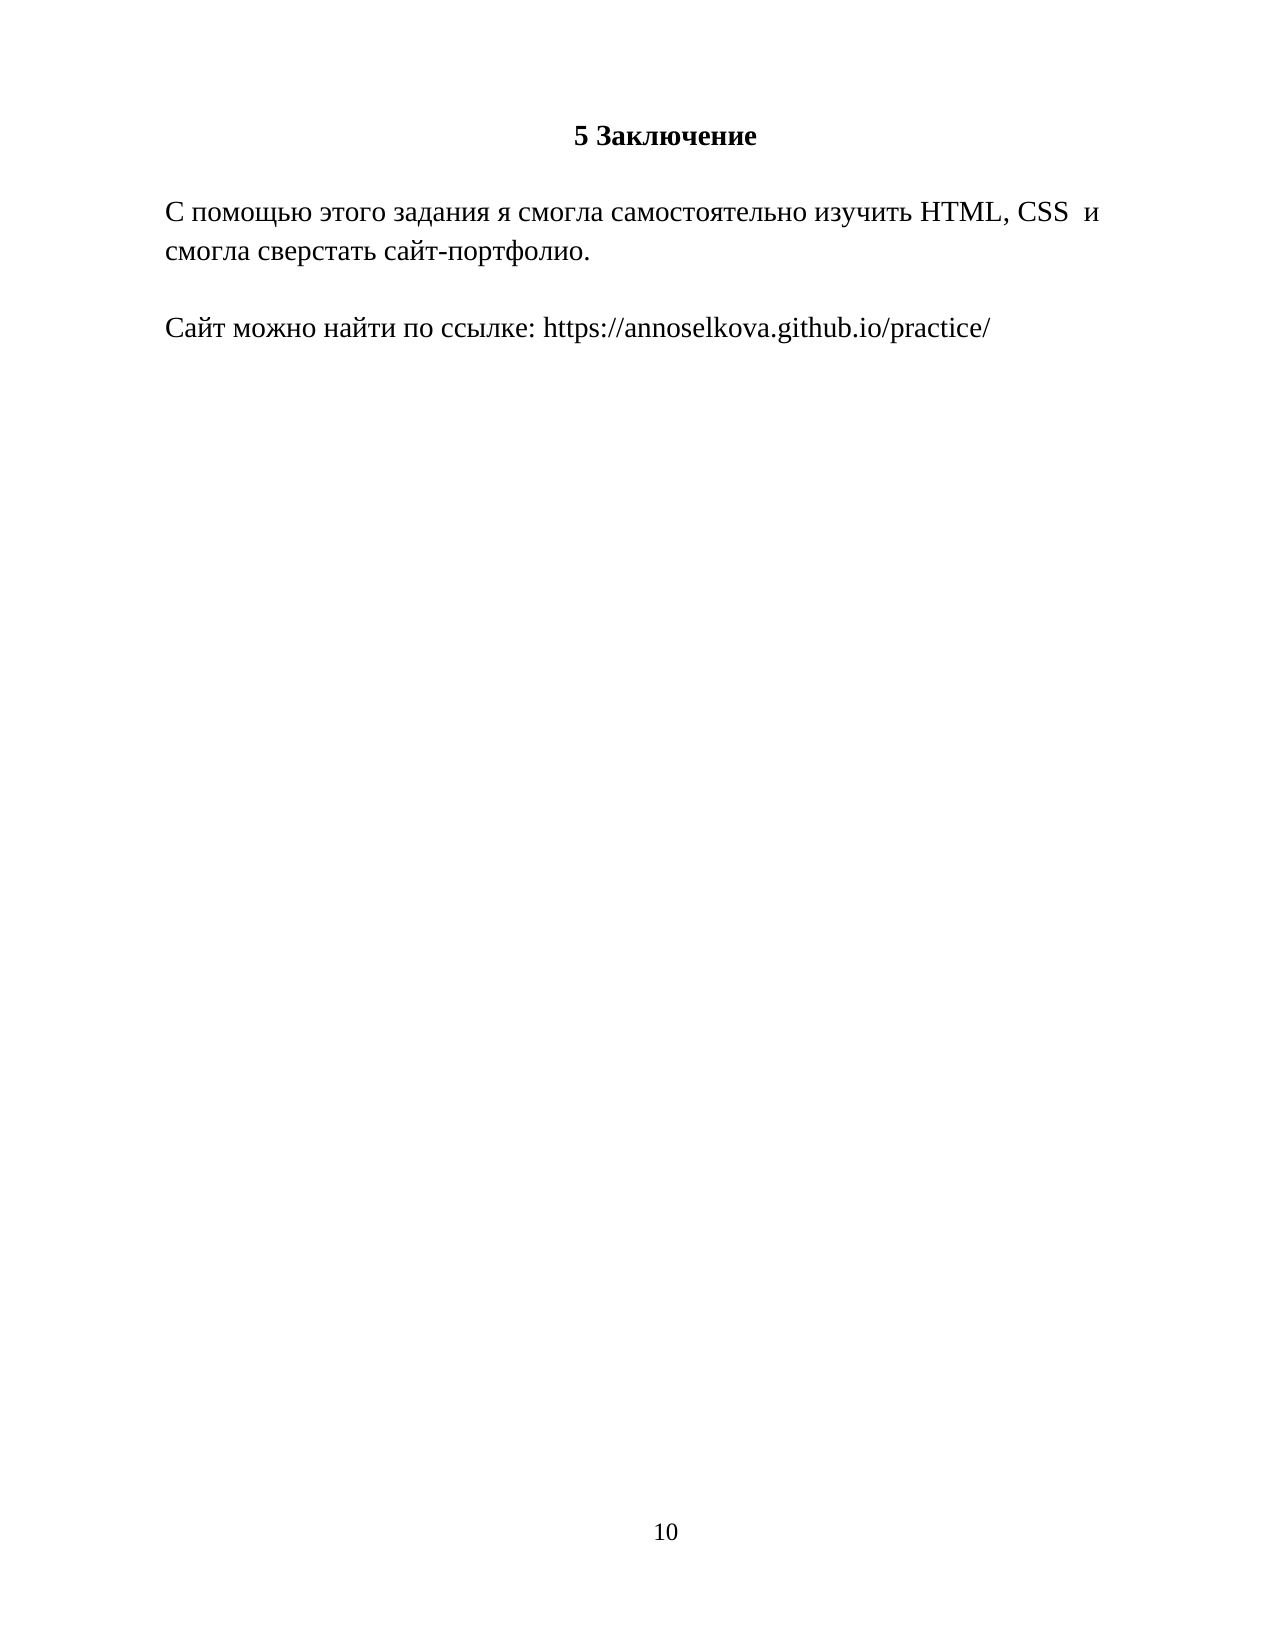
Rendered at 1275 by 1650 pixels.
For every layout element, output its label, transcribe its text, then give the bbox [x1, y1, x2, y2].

subtitle 5 Заключение [150, 118, 1181, 152]
text С помощью этого задания я смогла самостоятельно изучить HTML, CSS и смогла сверстать сайт-портфолио. [165, 194, 1181, 266]
text Сайт можно найти по ссылке: https://annoselkova.github.io/practice/ [165, 310, 1181, 343]
